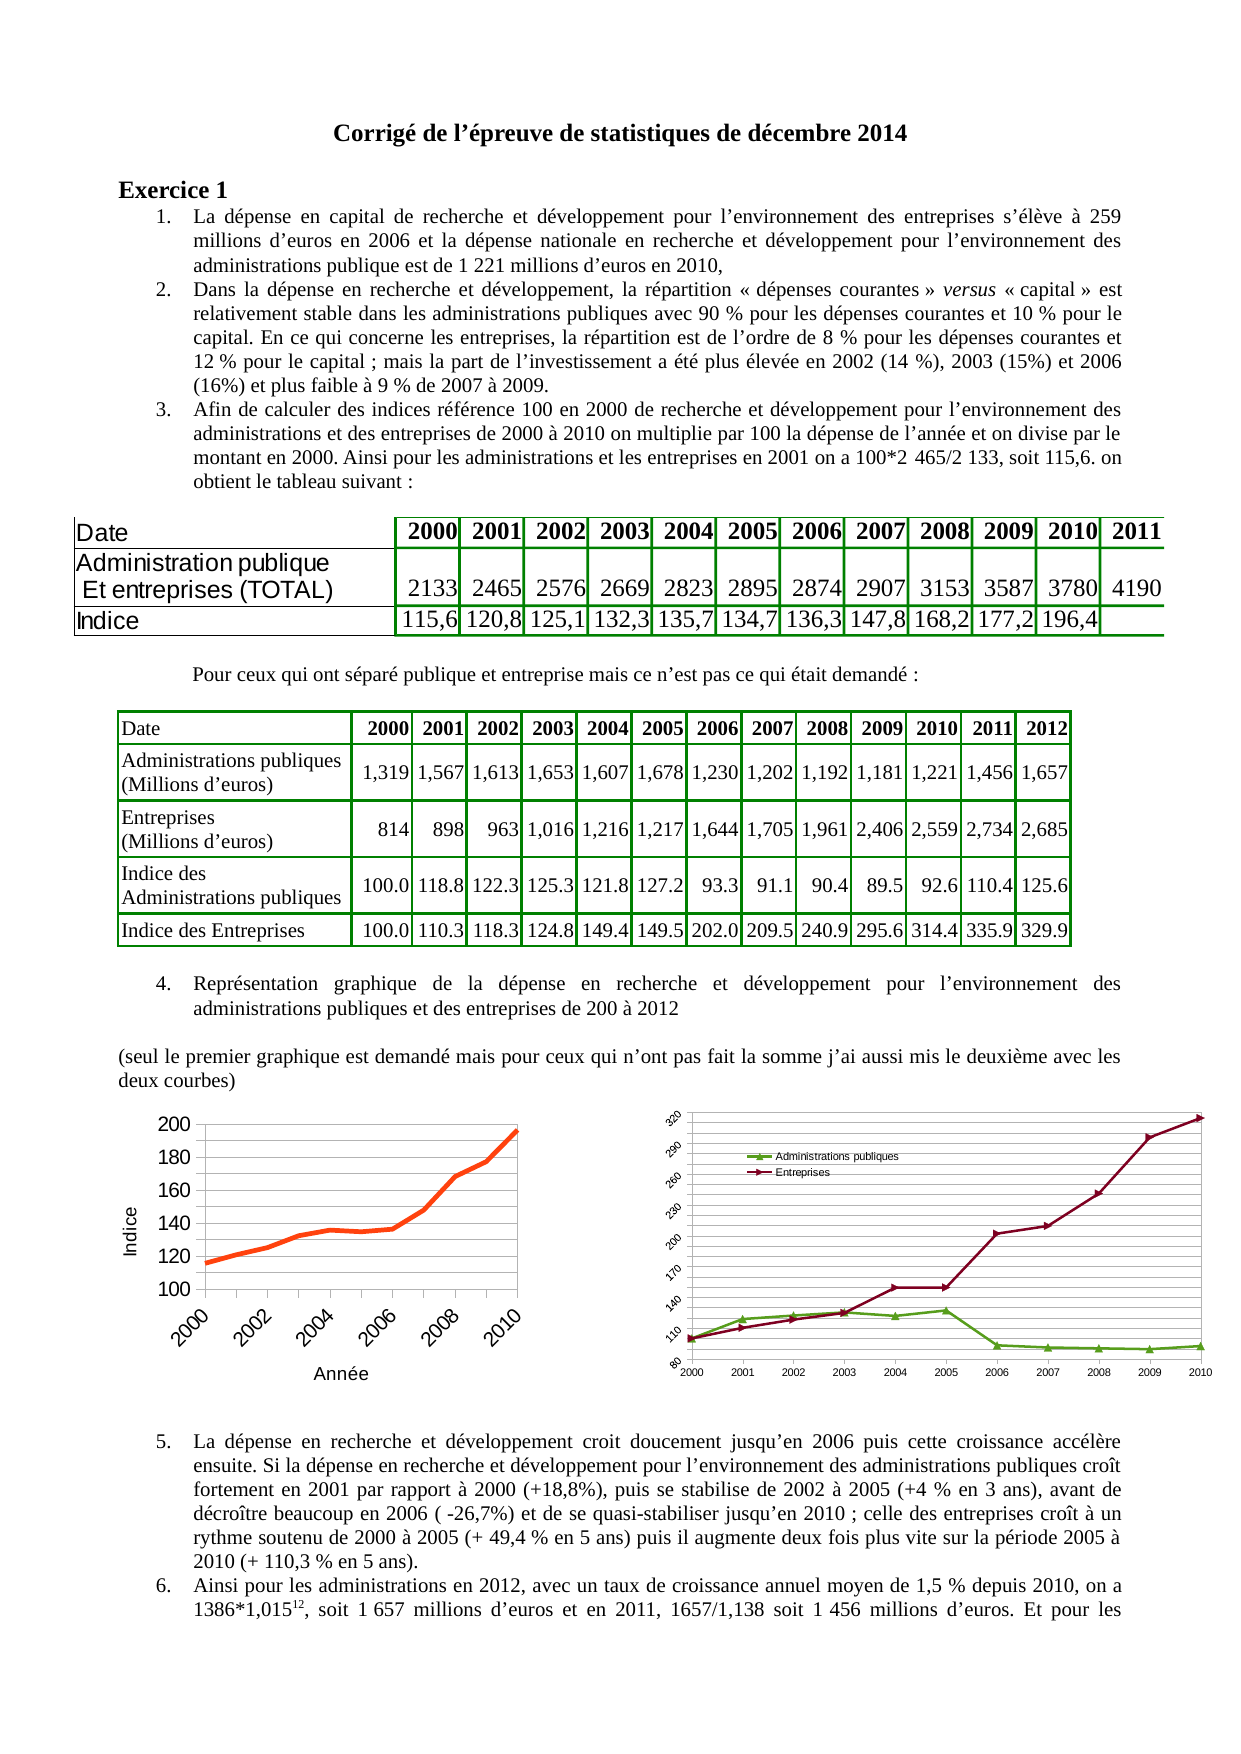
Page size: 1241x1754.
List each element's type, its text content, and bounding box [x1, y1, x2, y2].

table_cell 2 734 [962, 802, 1014, 856]
table_cell 209,5 [743, 915, 795, 945]
text Exercice 1 [118, 176, 1122, 204]
table_cell 1 567 [413, 745, 465, 799]
table_header 2009 [852, 713, 905, 742]
table_cell 202,0 [688, 915, 740, 945]
table_cell 92,6 [907, 858, 960, 912]
table_cell 1 705 [743, 802, 795, 856]
list La dépense en capital de recherche et développement pour l’environnement des entreprises s’élève à 259 millions d’euros en 2006 et la dépense nationale en recherche et développement pour l’environnement des administrations publique est de 1 221 millions d’euros en 2010, [156, 204, 1122, 277]
table_cell 121,8 [578, 858, 630, 912]
table_cell 963 [468, 802, 520, 856]
table_cell 91,1 [743, 858, 795, 912]
table_cell 89,5 [852, 858, 905, 912]
table_cell Entreprises (Millions d’euros) [119, 802, 350, 856]
table_header 2005 [633, 713, 685, 742]
table_cell 149,4 [578, 915, 630, 945]
list Afin de calculer des indices référence 100 en 2000 de recherche et développement pour l’environnement des administrations et des entreprises de 2000 à 2010 on multiplie par 100 la dépense de l’année et on divise par le montant en 2000. Ainsi pour les administrations et les entreprises en 2001 on a 100*2 465/2 133, soit 115,6. on obtient le tableau suivant : [156, 397, 1122, 493]
table_cell 1 961 [797, 802, 850, 856]
table_cell 90,4 [797, 858, 850, 912]
table_cell 100,0 [353, 858, 411, 912]
table_header 2011 [962, 713, 1014, 742]
table_header 2000 [353, 713, 411, 742]
table_cell 1 181 [852, 745, 905, 799]
table_cell 1 216 [578, 802, 630, 856]
table_cell 1 607 [578, 745, 630, 799]
table_cell 1 657 [1017, 745, 1069, 799]
table_cell 125,6 [1017, 858, 1069, 912]
table_cell 125,3 [523, 858, 575, 912]
table_cell 93,3 [688, 858, 740, 912]
text (seul le premier graphique est demandé mais pour ceux qui n’ont pas fait la somme j’ai aussi mis le deuxième avec les deux courbes) [118, 1043, 1122, 1092]
list Dans la dépense en recherche et développement, la répartition « dépenses courantes » versus « capital » est relativement stable dans les administrations publiques avec 90 % pour les dépenses courantes et 10 % pour le capital. En ce qui concerne les entreprises, la répartition est de l’ordre de 8 % pour les dépenses courantes et 12 % pour le capital ; mais la part de l’investissement a été plus élevée en 2002 (14 %), 2003 (15%) et 2006 (16%) et plus faible à 9 % de 2007 à 2009. [156, 277, 1122, 397]
table_cell Administrations publiques (Millions d’euros) [119, 745, 350, 799]
table_header 2001 [413, 713, 465, 742]
table_cell 898 [413, 802, 465, 856]
table_cell 2 559 [907, 802, 960, 856]
table_cell 1 653 [523, 745, 575, 799]
table_cell 814 [353, 802, 411, 856]
table_cell 295,6 [852, 915, 905, 945]
table_cell 1 192 [797, 745, 850, 799]
table_cell 1 230 [688, 745, 740, 799]
table_header 2006 [688, 713, 740, 742]
table_cell 149,5 [633, 915, 685, 945]
table_cell 118,8 [413, 858, 465, 912]
text Corrigé de l’épreuve de statistiques de décembre 2014 [118, 118, 1122, 147]
table_cell 124,8 [523, 915, 575, 945]
table_cell 240,9 [797, 915, 850, 945]
table_cell 314,4 [907, 915, 960, 945]
table_cell 2 685 [1017, 802, 1069, 856]
table_cell 100,0 [353, 915, 411, 945]
table_cell 1 202 [743, 745, 795, 799]
table_cell 127,2 [633, 858, 685, 912]
list La dépense en recherche et développement croit doucement jusqu’en 2006 puis cette croissance accélère ensuite. Si la dépense en recherche et développement pour l’environnement des administrations publiques croît fortement en 2001 par rapport à 2000 (+18,8%), puis se stabilise de 2002 à 2005 (+4 % en 3 ans), avant de décroître beaucoup en 2006 ( -26,7%) et de se quasi-stabiliser jusqu’en 2010 ; celle des entreprises croît à un rythme soutenu de 2000 à 2005 (+ 49,4 % en 5 ans) puis il augmente deux fois plus vite sur la période 2005 à 2010 (+ 110,3 % en 5 ans). [156, 1428, 1122, 1573]
table_cell 1 613 [468, 745, 520, 799]
table_cell 1 644 [688, 802, 740, 856]
table_cell Indice des Entreprises [119, 915, 350, 945]
table_cell 335,9 [962, 915, 1014, 945]
table_cell 1 678 [633, 745, 685, 799]
table_cell 1 319 [353, 745, 411, 799]
table_header 2008 [797, 713, 850, 742]
list Représentation graphique de la dépense en recherche et développement pour l’environnement des administrations publiques et des entreprises de 200 à 2012 [156, 971, 1122, 1019]
table_cell 329,9 [1017, 915, 1069, 945]
table_header 2004 [578, 713, 630, 742]
table_cell 1 016 [523, 802, 575, 856]
table_cell 110,3 [413, 915, 465, 945]
list Ainsi pour les administrations en 2012, avec un taux de croissance annuel moyen de 1,5 % depuis 2010, on a 1386*1,01512, soit 1 657 millions d’euros et en 2011, 1657/1,138 soit 1 456 millions d’euros. Et pour les [156, 1573, 1122, 1621]
table_header 2003 [523, 713, 575, 742]
table_cell 1 221 [907, 745, 960, 799]
text Pour ceux qui ont séparé publique et entreprise mais ce n’est pas ce qui était demandé : [118, 662, 1122, 686]
table_header 2012 [1017, 713, 1069, 742]
table_header 2002 [468, 713, 520, 742]
table_cell 110,4 [962, 858, 1014, 912]
table_header Date [119, 713, 350, 742]
table_cell 122,3 [468, 858, 520, 912]
table_header 2010 [907, 713, 960, 742]
table_cell 1 217 [633, 802, 685, 856]
table_cell 1 456 [962, 745, 1014, 799]
table_header 2007 [743, 713, 795, 742]
table_cell 118,3 [468, 915, 520, 945]
table_cell 2 406 [852, 802, 905, 856]
table_cell Indice des Administrations publiques [119, 858, 350, 912]
